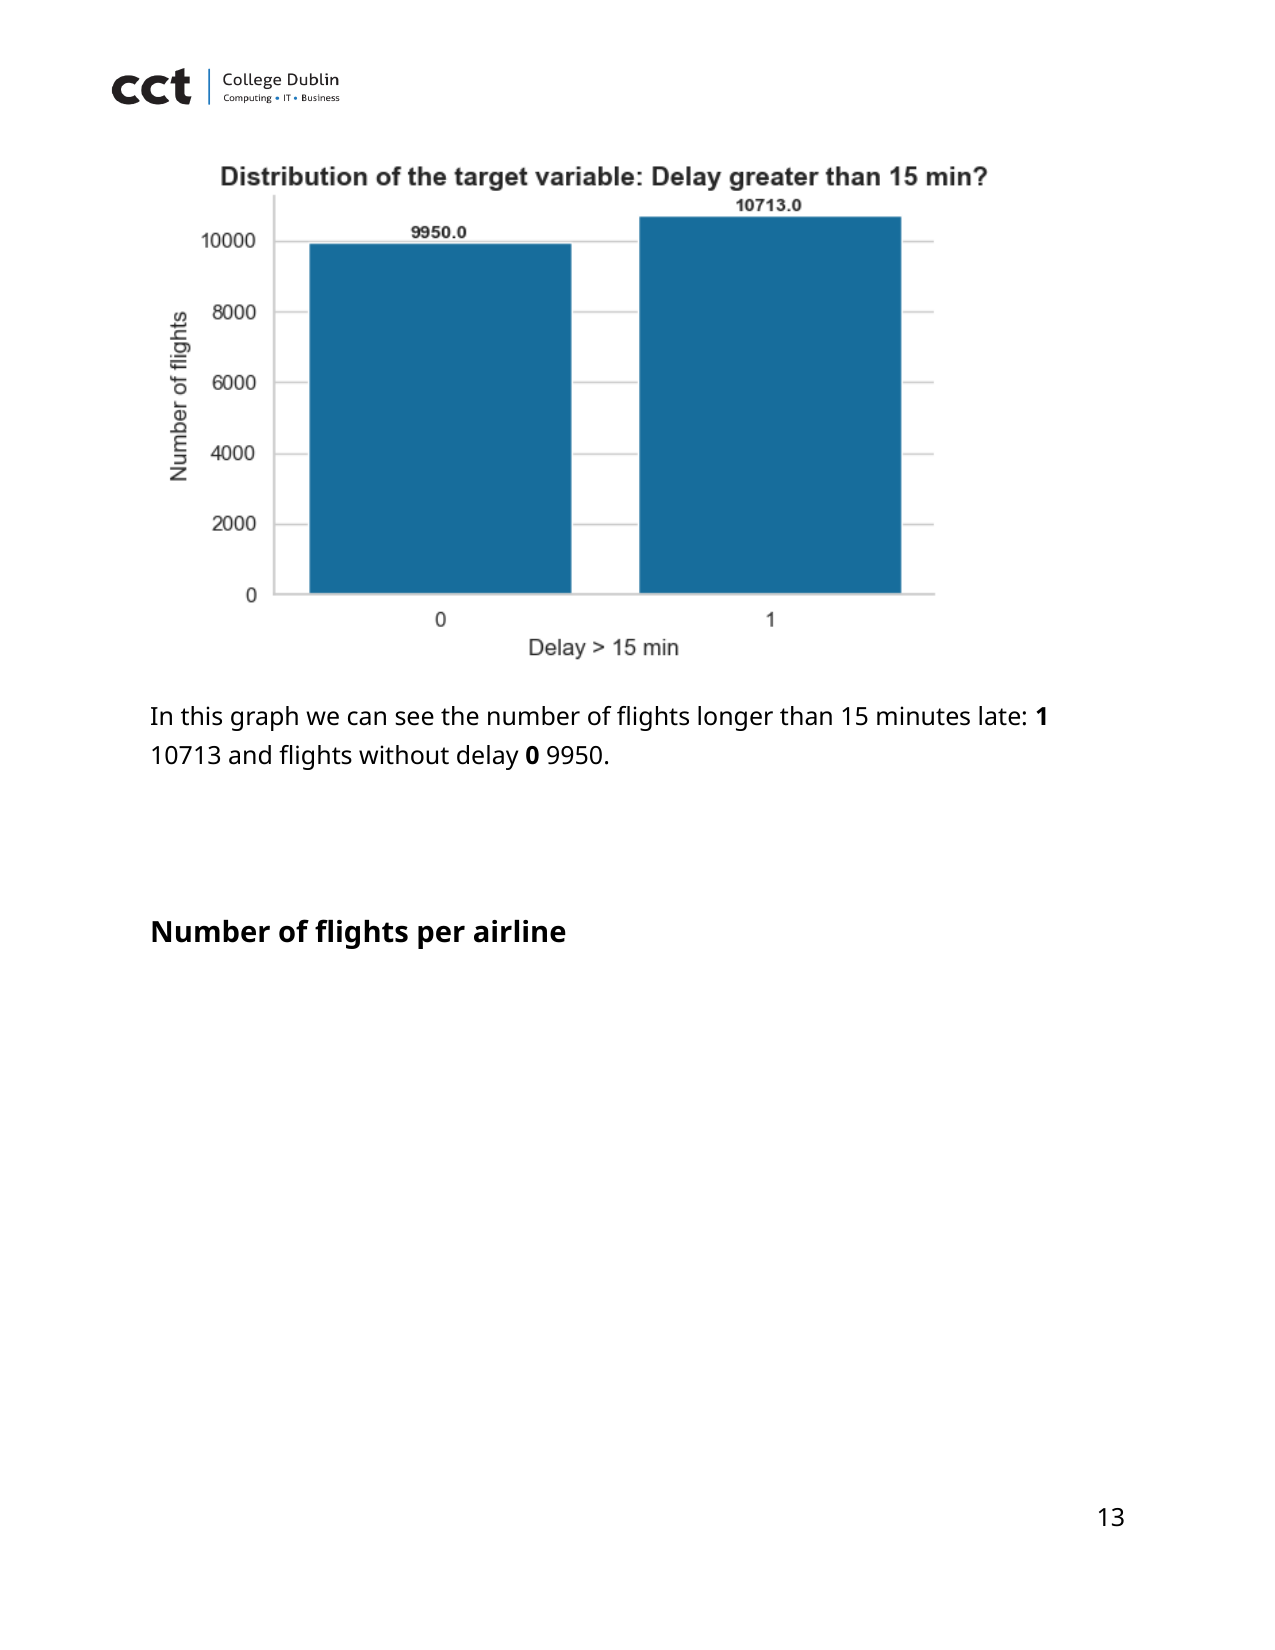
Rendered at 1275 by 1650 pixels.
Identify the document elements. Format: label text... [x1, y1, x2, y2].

text In this graph we can see the number of flights longer than 15 minutes late: 1 10713 and flights without delay 0 9950. [150, 698, 1125, 772]
text Number of flights per airline [150, 911, 1125, 951]
